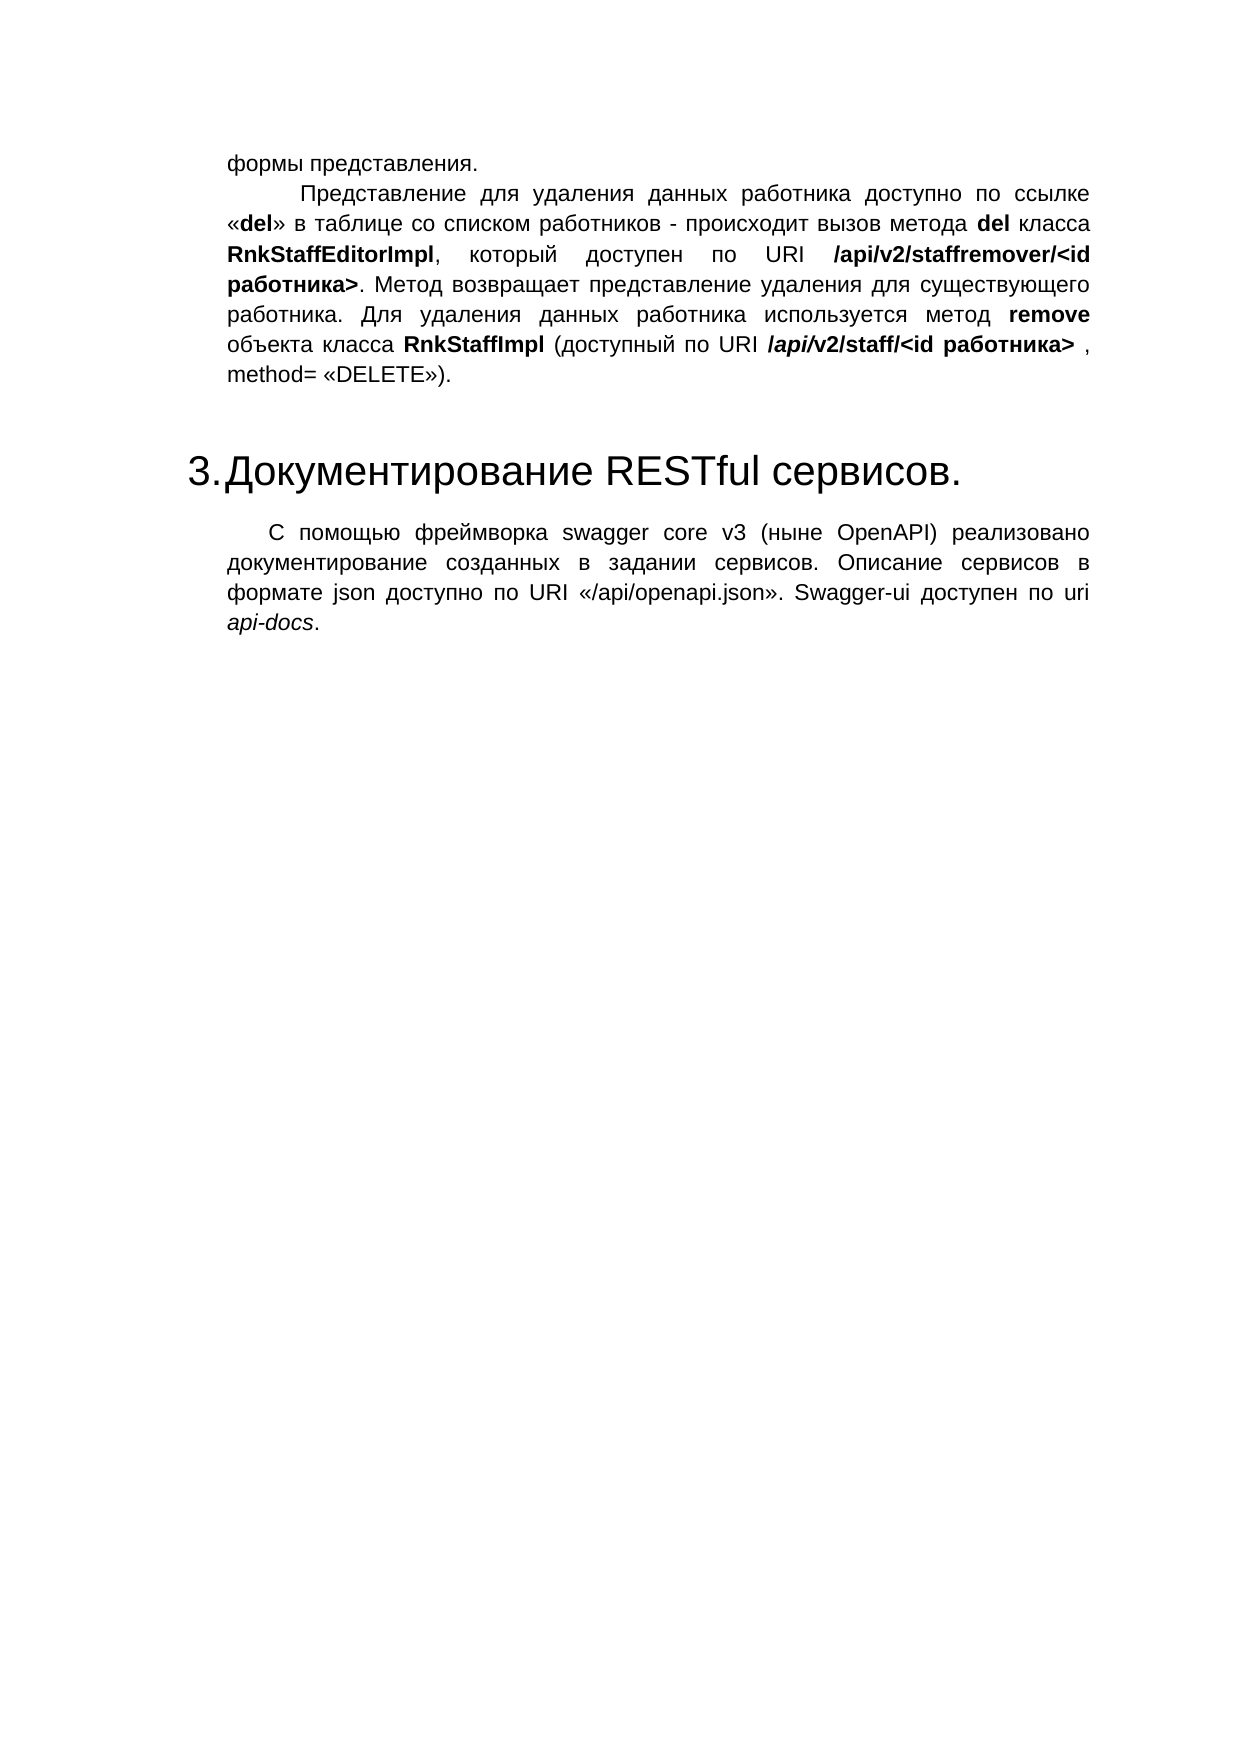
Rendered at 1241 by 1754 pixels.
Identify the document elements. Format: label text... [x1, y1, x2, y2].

text формы представления. [227, 150, 1090, 176]
text Представление для удаления данных работника доступно по ссылке «del» в таблице со списком работников - происходит вызов метода del класса RnkStaffEditorImpl, который доступен по URI /api/v2/staffremover/<id работника>. Метод возвращает представление удаления для существующего работника. Для удаления данных работника используется метод remove объекта класса RnkStaffImpl (доступный по URI /api/v2/staff/<id работника> , method= «DELETE»). [227, 180, 1090, 388]
subtitle Документирование RESTful сервисов. [175, 433, 1103, 506]
text С помощью фреймворка swagger core v3 (ныне OpenAPI) реализовано документирование созданных в задании сервисов. Описание сервисов в формате json доступно по URI «/api/openapi.json». Swagger-ui доступен по uri api-docs. [227, 519, 1090, 636]
